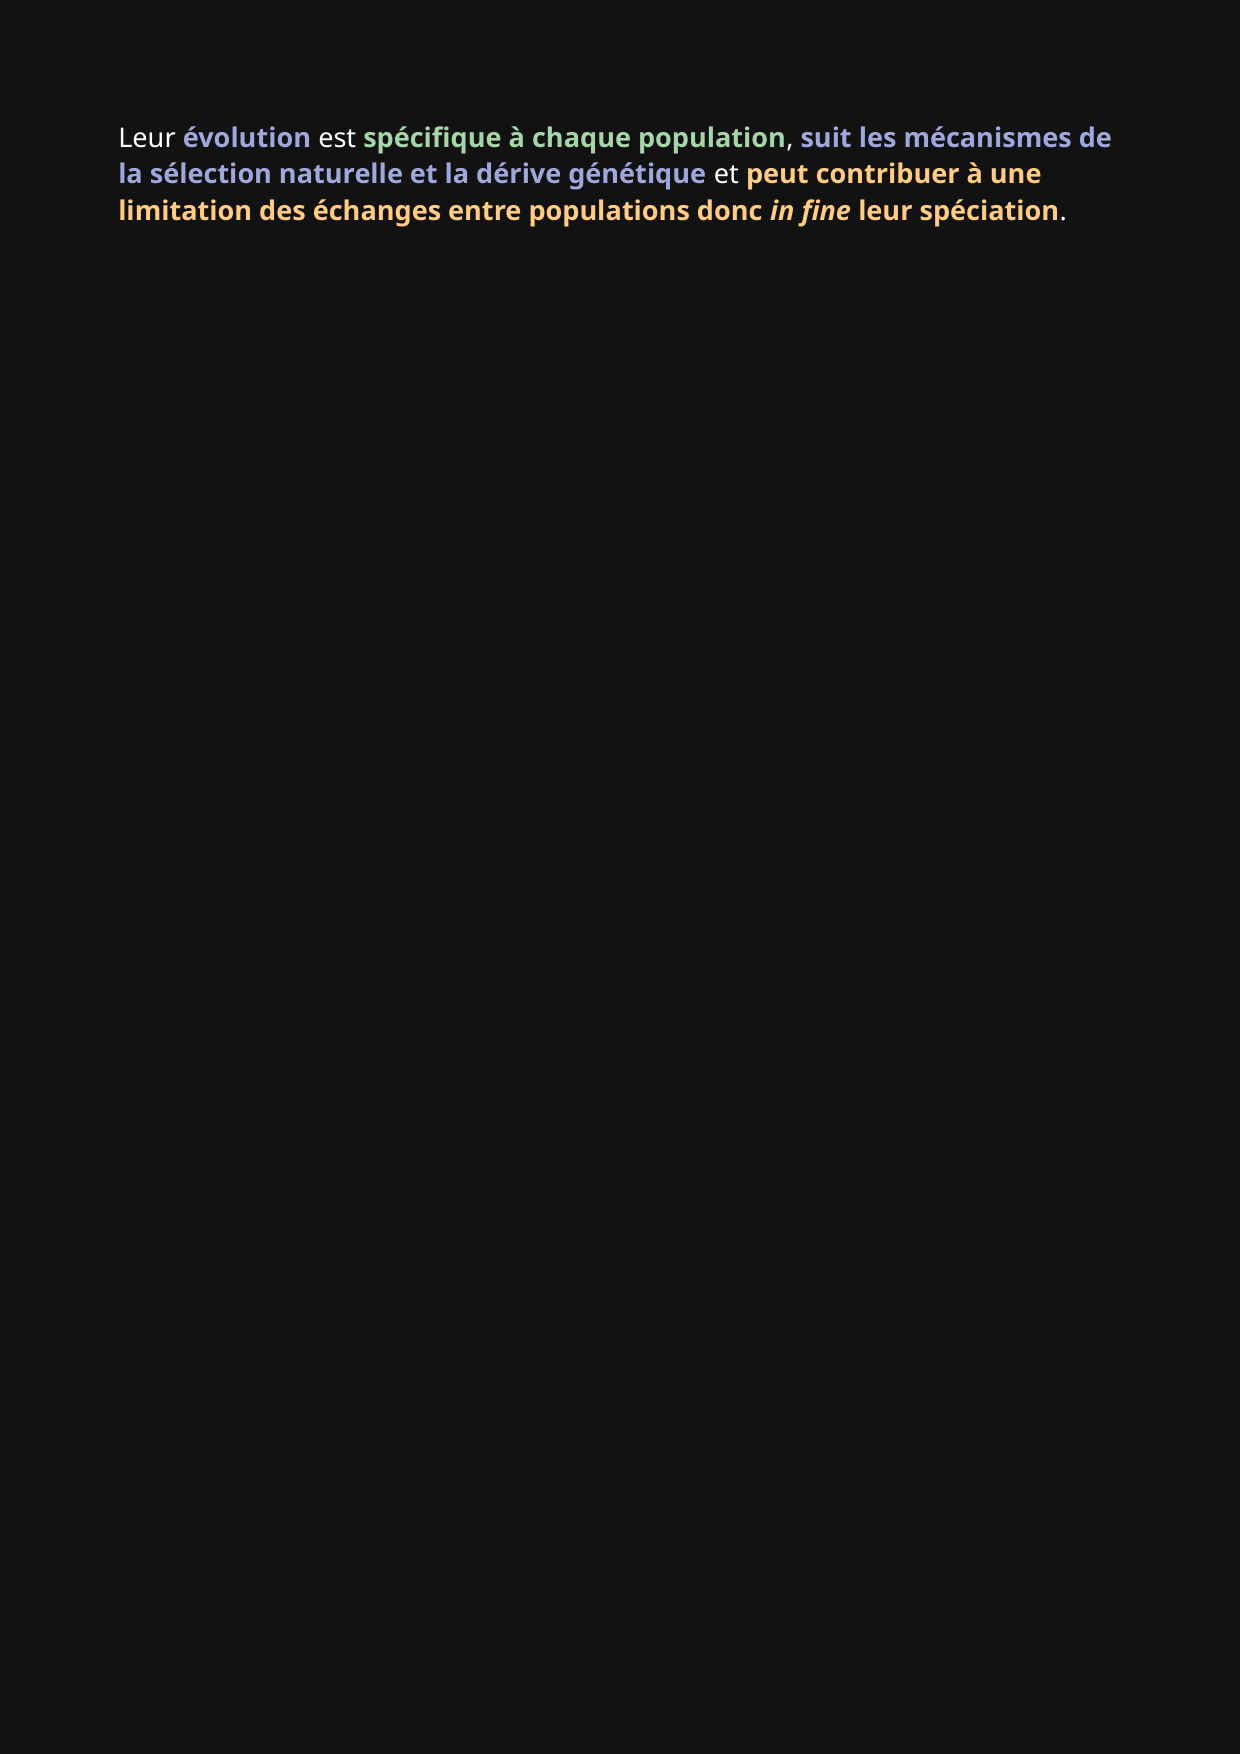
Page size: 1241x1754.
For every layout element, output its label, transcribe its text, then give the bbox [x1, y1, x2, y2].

text Leur évolution est spécifique à chaque population, suit les mécanismes de la sélection naturelle et la dérive génétique et peut contribuer à une limitation des échanges entre populations donc in fine leur spéciation. [118, 118, 1122, 229]
